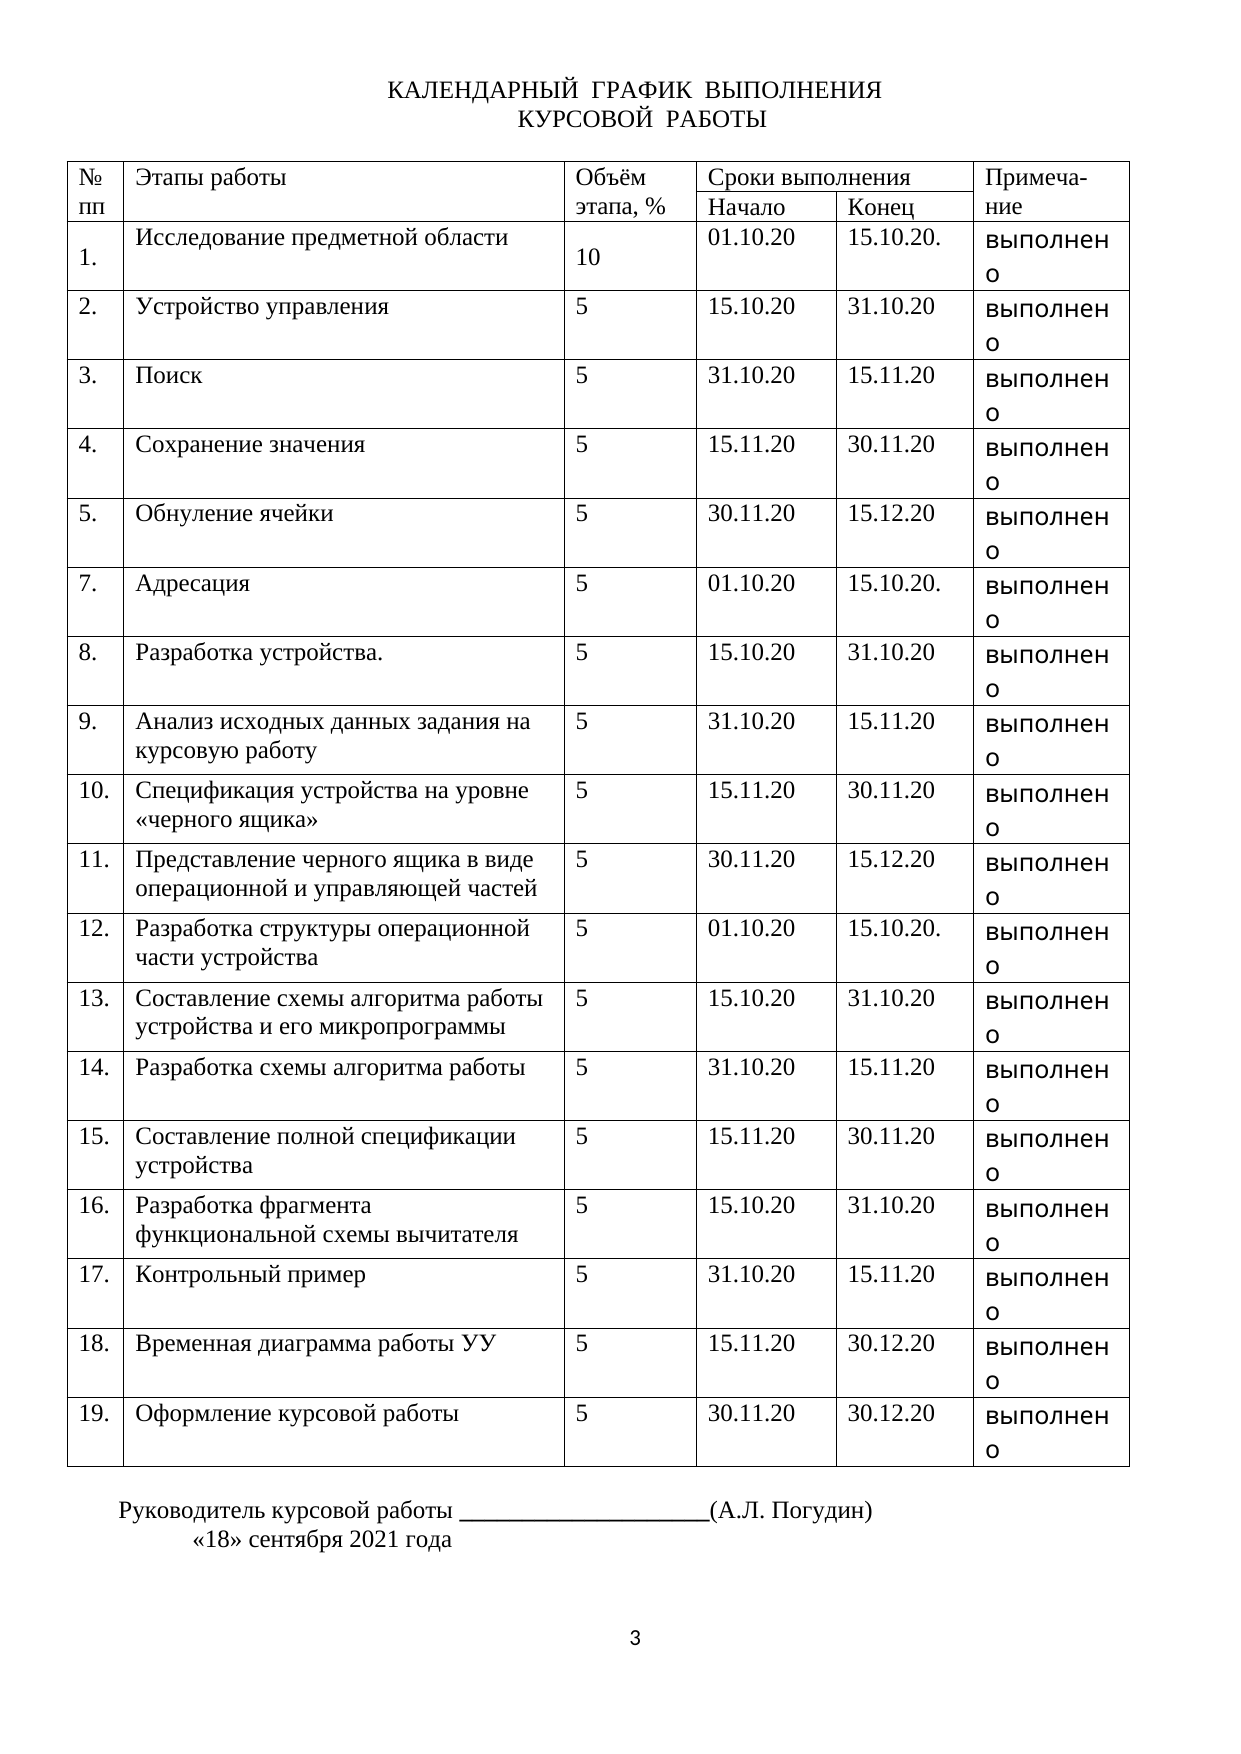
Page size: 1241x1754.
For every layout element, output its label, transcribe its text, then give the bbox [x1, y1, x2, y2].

table_cell выполнено [974, 1190, 1129, 1258]
table_cell Исследование предметной области [124, 222, 564, 290]
table_cell Устройство управления [124, 291, 564, 359]
table_cell 9. [68, 706, 123, 774]
table_cell 5 [565, 1398, 696, 1466]
table_cell выполнено [974, 1329, 1129, 1397]
table_cell 31.10.20 [837, 291, 973, 359]
table_cell выполнено [974, 1121, 1129, 1189]
table_cell Временная диаграмма работы УУ [124, 1329, 564, 1397]
table_cell 18. [68, 1329, 123, 1397]
table_cell 15.11.20 [837, 706, 973, 774]
table_cell выполнено [974, 844, 1129, 912]
table_cell 15.12.20 [837, 844, 973, 912]
table_cell 30.11.20 [837, 1121, 973, 1189]
table_cell 31.10.20 [697, 706, 836, 774]
table_cell Составление полной спецификации устройства [124, 1121, 564, 1189]
table_cell 5 [565, 499, 696, 567]
table_cell 31.10.20 [697, 1259, 836, 1327]
table_cell 5 [565, 291, 696, 359]
table_cell 15.10.20 [697, 291, 836, 359]
table_cell 30.11.20 [697, 844, 836, 912]
table_cell 13. [68, 983, 123, 1051]
table_cell 31.10.20 [837, 983, 973, 1051]
table_cell 5 [565, 1329, 696, 1397]
table_cell 1. [68, 222, 123, 290]
table_cell 31.10.20 [697, 1052, 836, 1120]
table_cell выполнено [974, 222, 1129, 290]
table_cell Разработка структуры операционной части устройства [124, 914, 564, 982]
table_cell 15.10.20 [697, 637, 836, 705]
table_cell 11. [68, 844, 123, 912]
table_cell выполнено [974, 706, 1129, 774]
table_cell 15.11.20 [697, 1329, 836, 1397]
table_cell Анализ исходных данных задания на курсовую работу [124, 706, 564, 774]
table_cell 01.10.20 [697, 914, 836, 982]
table_cell 01.10.20 [697, 568, 836, 636]
table_cell выполнено [974, 983, 1129, 1051]
table_cell выполнено [974, 914, 1129, 982]
table_cell 5 [565, 568, 696, 636]
table_cell 30.12.20 [837, 1398, 973, 1466]
table_cell 5 [565, 914, 696, 982]
table_cell 15.10.20. [837, 222, 973, 290]
table_cell 31.10.20 [837, 637, 973, 705]
table_header Объём этапа, % [565, 162, 696, 221]
table_cell 15.11.20 [697, 1121, 836, 1189]
table_cell Спецификация устройства на уровне «черного ящика» [124, 775, 564, 843]
text КАЛЕНДАРНЫЙ ГРАФИК ВЫПОЛНЕНИЯ [118, 75, 1152, 104]
table_cell Оформление курсовой работы [124, 1398, 564, 1466]
table_cell 15.10.20 [697, 1190, 836, 1258]
table_cell 5 [565, 429, 696, 497]
table_cell 15.10.20. [837, 914, 973, 982]
table_cell Адресация [124, 568, 564, 636]
table_cell Разработка устройства. [124, 637, 564, 705]
table_cell Составление схемы алгоритма работы устройства и его микропрограммы [124, 983, 564, 1051]
table_cell 31.10.20 [837, 1190, 973, 1258]
table_cell 15.12.20 [837, 499, 973, 567]
table_cell Обнуление ячейки [124, 499, 564, 567]
table_cell 7. [68, 568, 123, 636]
table_cell 31.10.20 [697, 360, 836, 428]
table_cell 15.11.20 [837, 1052, 973, 1120]
table_cell 3. [68, 360, 123, 428]
text КУРСОВОЙ РАБОТЫ [118, 104, 1152, 132]
table_cell выполнено [974, 499, 1129, 567]
table_cell 14. [68, 1052, 123, 1120]
table_header № пп [68, 162, 123, 221]
table_cell 8. [68, 637, 123, 705]
table_cell 5 [565, 1121, 696, 1189]
table_cell 5 [565, 983, 696, 1051]
table_cell 16. [68, 1190, 123, 1258]
table_cell 19. [68, 1398, 123, 1466]
table_cell 15.11.20 [697, 429, 836, 497]
table_cell выполнено [974, 637, 1129, 705]
table_cell 15.10.20. [837, 568, 973, 636]
table_cell 5 [565, 1190, 696, 1258]
table_cell 30.12.20 [837, 1329, 973, 1397]
table_cell 30.11.20 [837, 429, 973, 497]
table_cell 30.11.20 [697, 499, 836, 567]
table_cell выполнено [974, 429, 1129, 497]
table_cell выполнено [974, 568, 1129, 636]
table_cell выполнено [974, 291, 1129, 359]
text Руководитель курсовой работы ____________________(А.Л. Погудин) [118, 1496, 1152, 1524]
table_cell 5. [68, 499, 123, 567]
table_cell Поиск [124, 360, 564, 428]
table_cell 5 [565, 775, 696, 843]
table_cell выполнено [974, 1398, 1129, 1466]
table_cell 5 [565, 844, 696, 912]
table_header Этапы работы [124, 162, 564, 221]
table_cell 12. [68, 914, 123, 982]
table_cell 5 [565, 1052, 696, 1120]
table_cell Разработка схемы алгоритма работы [124, 1052, 564, 1120]
table_cell 5 [565, 360, 696, 428]
table_header Сроки выполнения [697, 162, 973, 191]
table_cell выполнено [974, 1259, 1129, 1327]
table_cell 01.10.20 [697, 222, 836, 290]
table_cell 30.11.20 [697, 1398, 836, 1466]
table_cell 4. [68, 429, 123, 497]
table_cell выполнено [974, 1052, 1129, 1120]
table_cell 15. [68, 1121, 123, 1189]
table_cell 15.11.20 [697, 775, 836, 843]
table_cell Представление черного ящика в виде операционной и управляющей частей [124, 844, 564, 912]
table_cell 15.10.20 [697, 983, 836, 1051]
table_cell 17. [68, 1259, 123, 1327]
table_cell Разработка фрагмента функциональной схемы вычитателя [124, 1190, 564, 1258]
table_cell 10. [68, 775, 123, 843]
table_cell Конец [837, 192, 973, 221]
table_cell 30.11.20 [837, 775, 973, 843]
table_cell Начало [697, 192, 836, 221]
table_cell Сохранение значения [124, 429, 564, 497]
table_cell 5 [565, 1259, 696, 1327]
table_header Примеча-ние [974, 162, 1129, 221]
table_cell Контрольный пример [124, 1259, 564, 1327]
table_cell 10 [565, 222, 696, 290]
table_cell 15.11.20 [837, 1259, 973, 1327]
text «18» сентября 2021 года [118, 1524, 1152, 1553]
table_cell 15.11.20 [837, 360, 973, 428]
table_cell выполнено [974, 360, 1129, 428]
table_cell выполнено [974, 775, 1129, 843]
table_cell 2. [68, 291, 123, 359]
table_cell 5 [565, 637, 696, 705]
table_cell 5 [565, 706, 696, 774]
